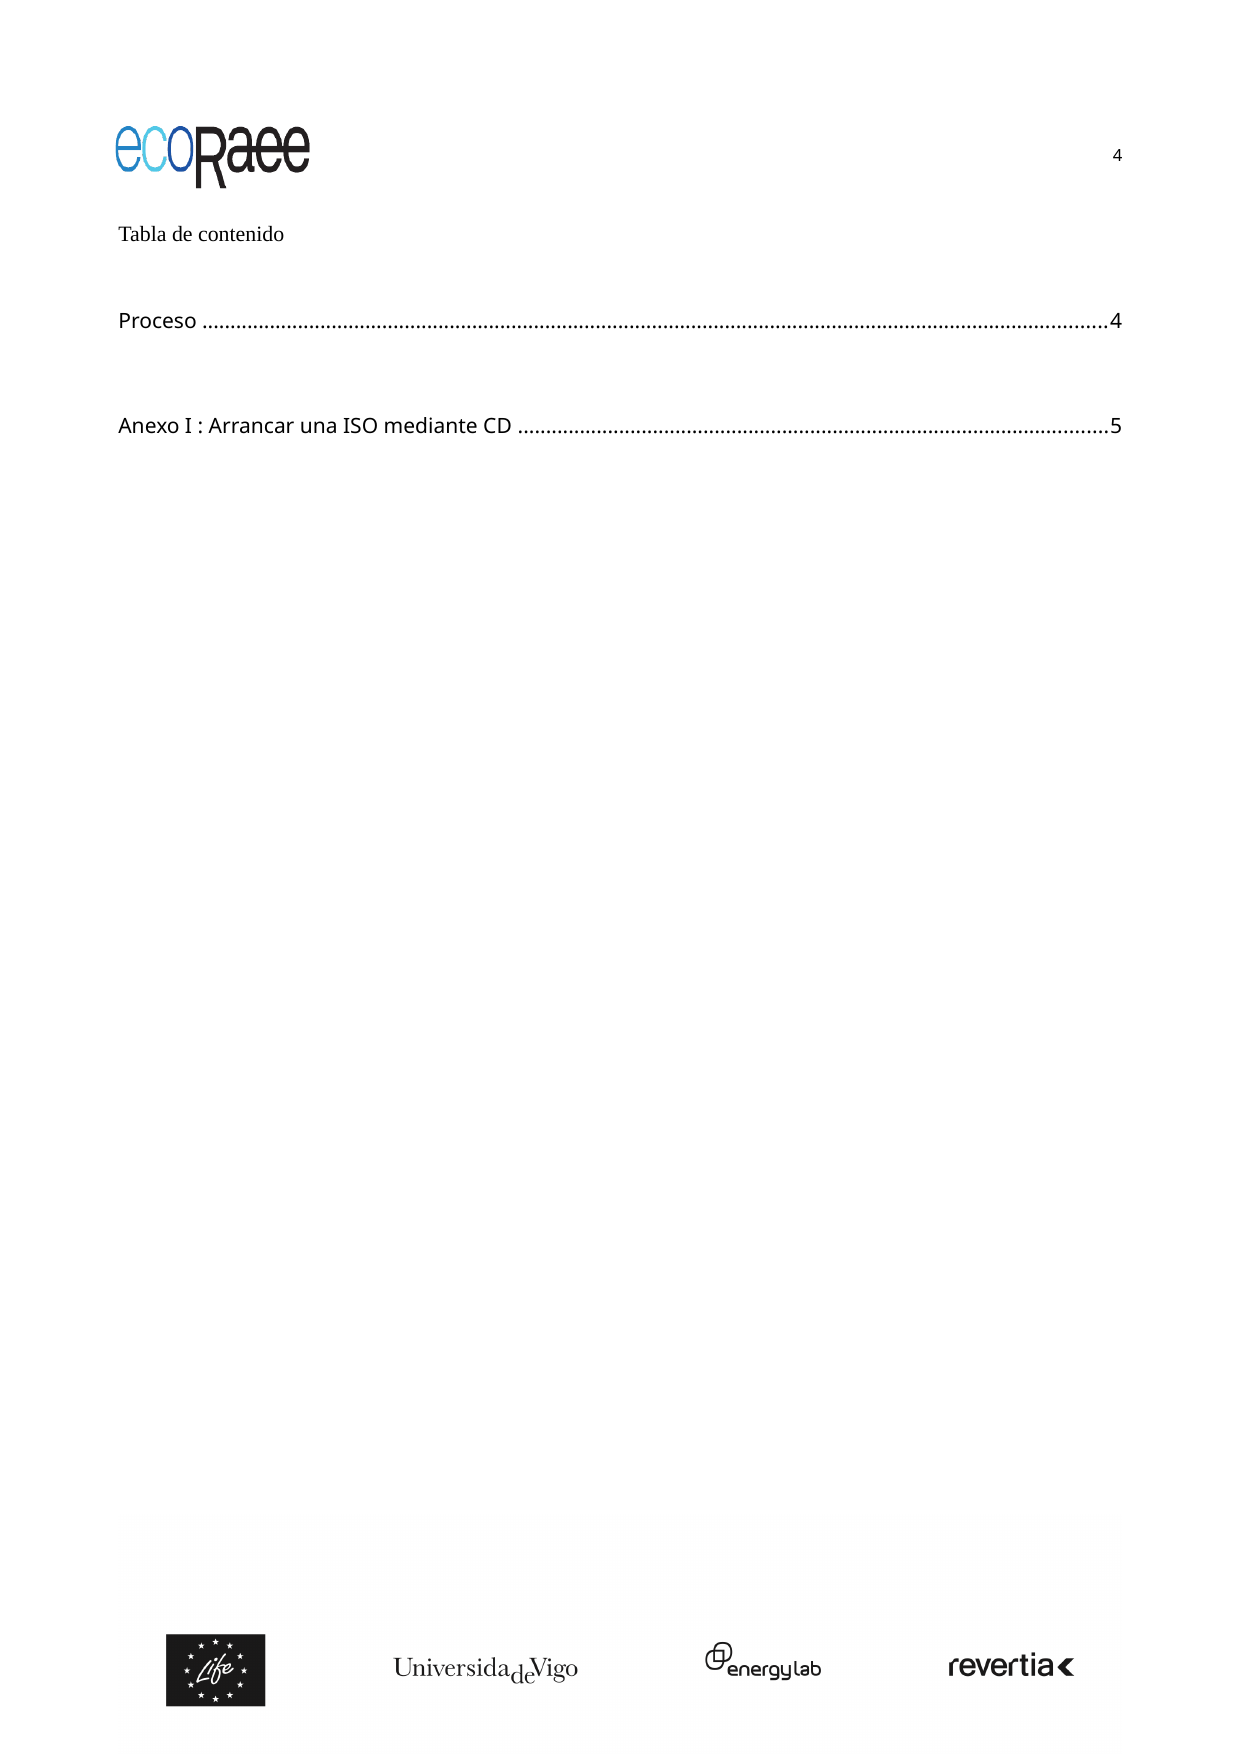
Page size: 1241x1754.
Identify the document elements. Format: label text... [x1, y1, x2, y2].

picture [118, 1514, 1123, 1754]
picture [114, 124, 311, 190]
text Anexo I : Arrancar una ISO mediante CD 5 [118, 411, 1122, 440]
text Tabla de contenido [118, 221, 1122, 247]
text Proceso 4 [118, 306, 1122, 334]
